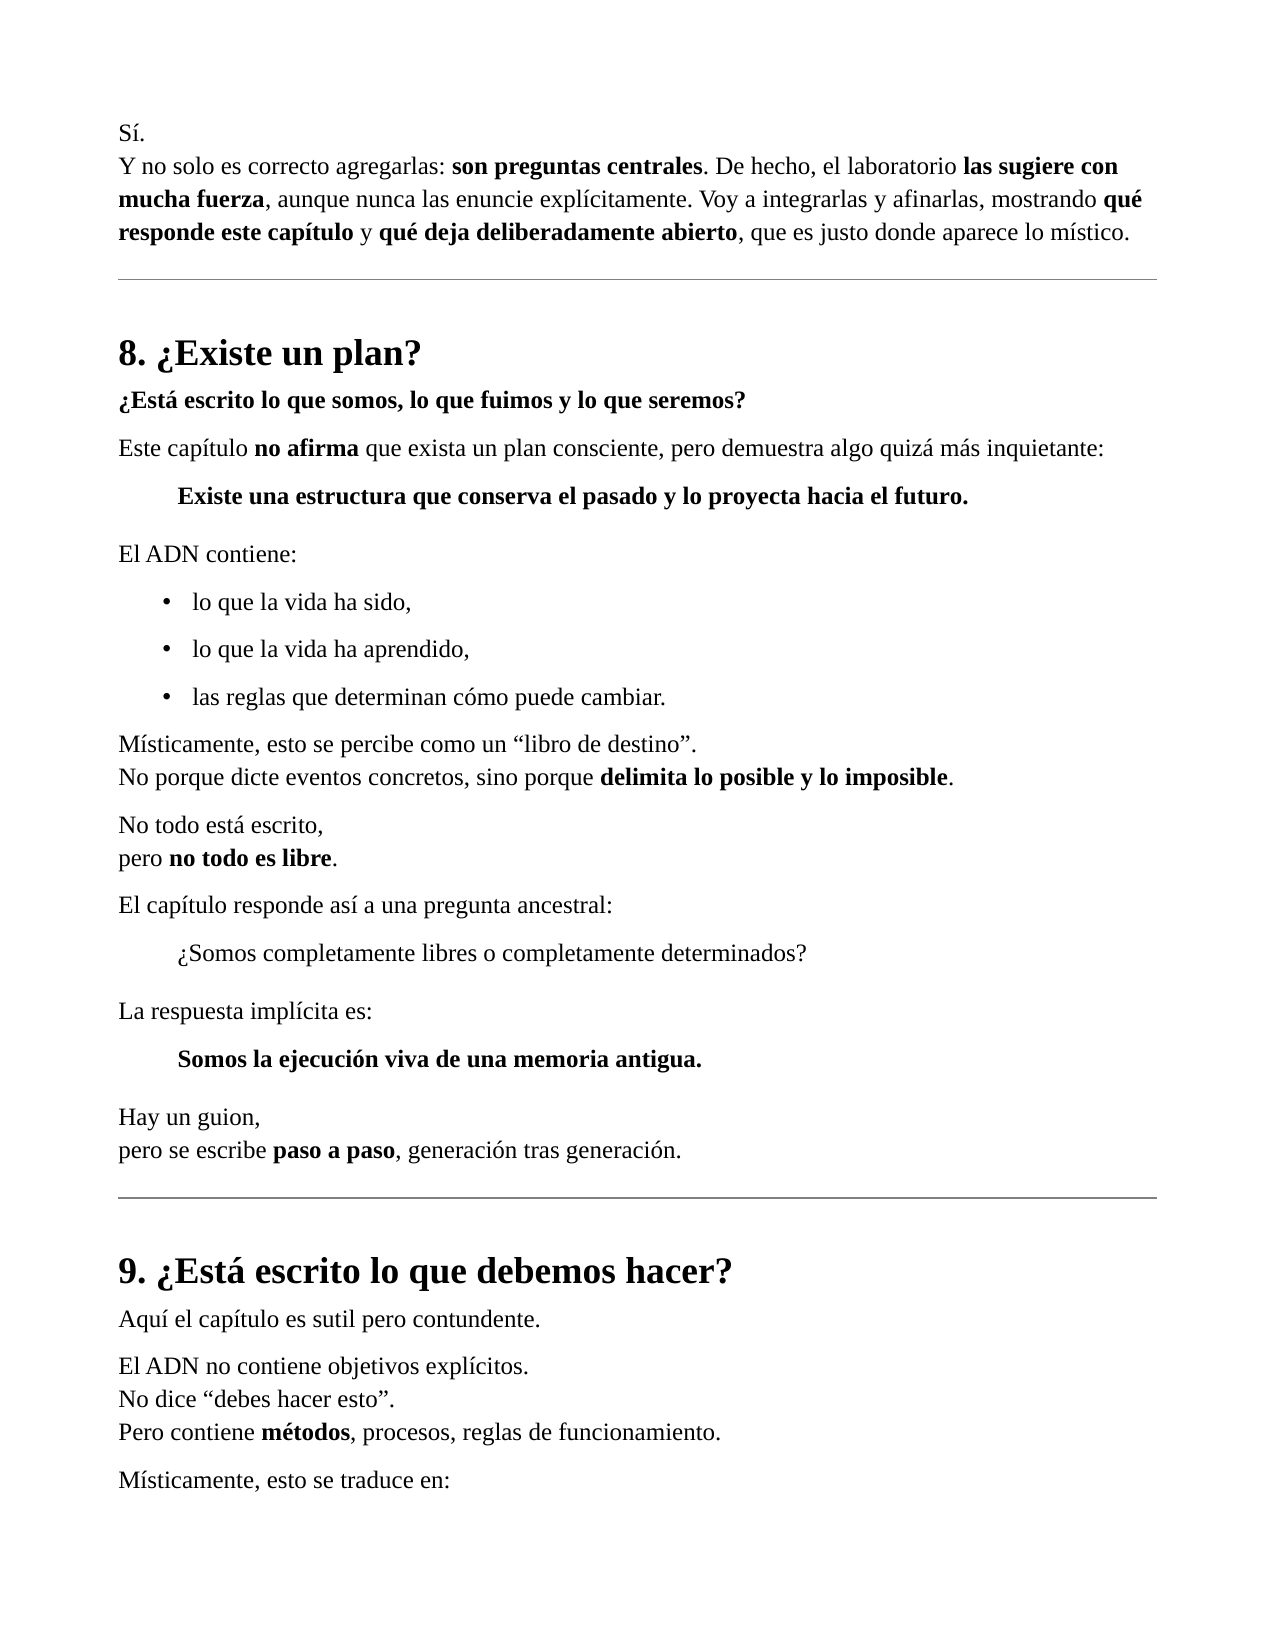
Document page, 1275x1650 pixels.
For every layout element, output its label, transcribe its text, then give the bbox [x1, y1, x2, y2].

text Este capítulo no afirma que exista un plan consciente, pero demuestra algo quizá más inquietante: [118, 433, 1157, 462]
subtitle 9. ¿Está escrito lo que debemos hacer? [118, 1248, 1157, 1291]
list las reglas que determinan cómo puede cambiar. [162, 682, 1157, 711]
text Existe una estructura que conserva el pasado y lo proyecta hacia el futuro. [177, 481, 1098, 509]
text Somos la ejecución viva de una memoria antigua. [177, 1044, 1098, 1073]
text El capítulo responde así a una pregunta ancestral: [118, 891, 1157, 919]
text No todo está escrito, pero no todo es libre. [118, 810, 1157, 872]
text ¿Está escrito lo que somos, lo que fuimos y lo que seremos? [118, 386, 1157, 414]
text Hay un guion, pero se escribe paso a paso, generación tras generación. [118, 1102, 1157, 1164]
list lo que la vida ha sido, [162, 587, 1157, 615]
text Místicamente, esto se percibe como un “libro de destino”. No porque dicte eventos concretos, sino porque delimita lo posible y lo imposible. [118, 729, 1157, 791]
text ¿Somos completamente libres o completamente determinados? [177, 938, 1098, 967]
list lo que la vida ha aprendido, [162, 634, 1157, 663]
text Místicamente, esto se traduce en: [118, 1465, 1157, 1494]
subtitle 8. ¿Existe un plan? [118, 330, 1157, 373]
text Sí. Y no solo es correcto agregarlas: son preguntas centrales. De hecho, el laboratorio las sugiere con mucha fuerza, aunque nunca las enuncie explícitamente. Voy a integrarlas y afinarlas, mostrando qué responde este capítulo y qué deja deliberadamente abierto, que es justo donde aparece lo místico. [118, 118, 1157, 246]
text La respuesta implícita es: [118, 996, 1157, 1025]
text El ADN no contiene objetivos explícitos. No dice “debes hacer esto”. Pero contiene métodos, procesos, reglas de funcionamiento. [118, 1351, 1157, 1446]
text El ADN contiene: [118, 539, 1157, 568]
text Aquí el capítulo es sutil pero contundente. [118, 1304, 1157, 1332]
